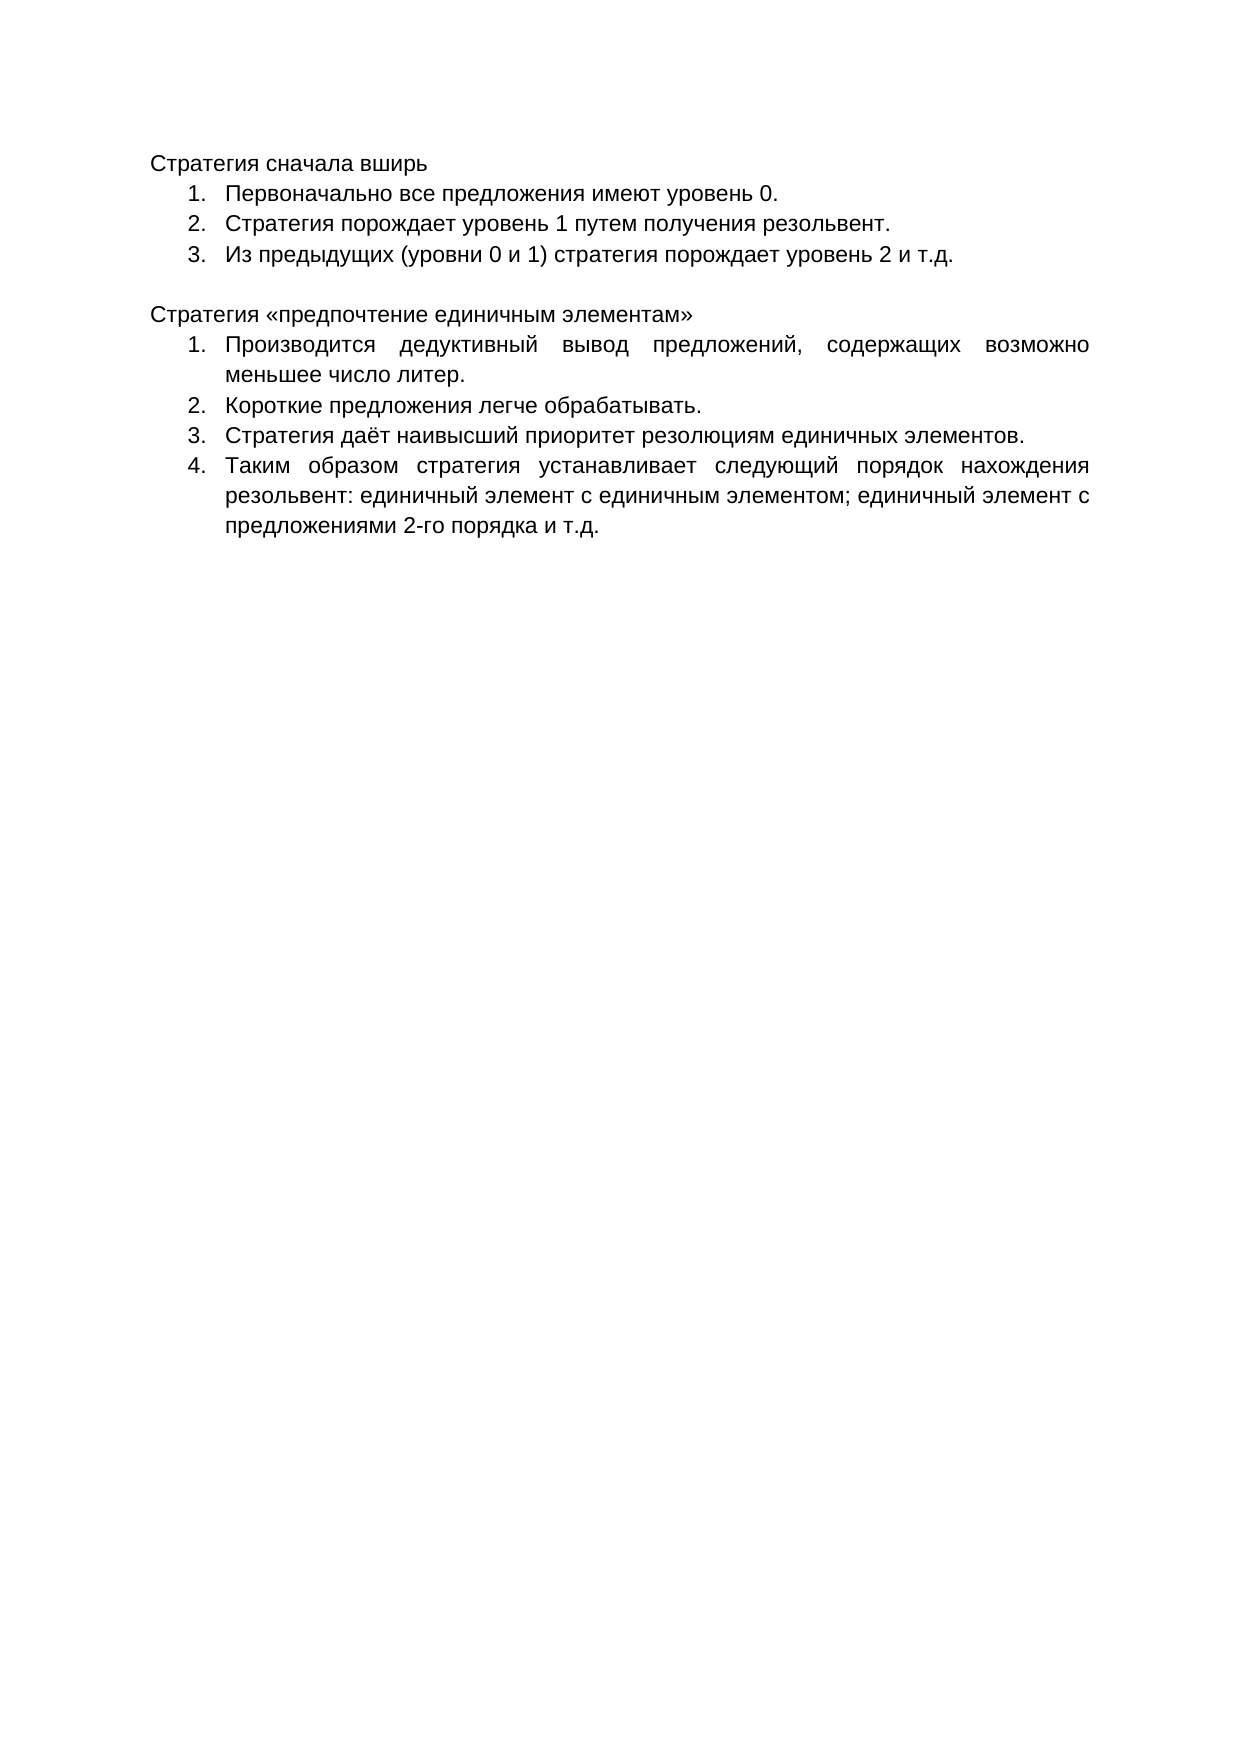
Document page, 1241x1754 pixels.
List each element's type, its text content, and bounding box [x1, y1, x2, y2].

text Стратегия «предпочтение единичным элементам» [150, 301, 1090, 327]
list Стратегия порождает уровень 1 путем получения резольвент. [187, 210, 1090, 237]
list Первоначально все предложения имеют уровень 0. [187, 180, 1090, 207]
list Из предыдущих (уровни 0 и 1) стратегия порождает уровень 2 и т.д. [187, 241, 1090, 267]
list Короткие предложения легче обрабатывать. [187, 392, 1090, 418]
list Таким образом стратегия устанавливает следующий порядок нахождения резольвент: единичный элемент с единичным элементом; единичный элемент с предложениями 2-го порядка и т.д. [187, 452, 1090, 539]
list Производится дедуктивный вывод предложений, содержащих возможно меньшее число литер. [187, 331, 1090, 388]
list Стратегия даёт наивысший приоритет резолюциям единичных элементов. [187, 422, 1090, 448]
text Стратегия сначала вширь [150, 150, 1090, 176]
